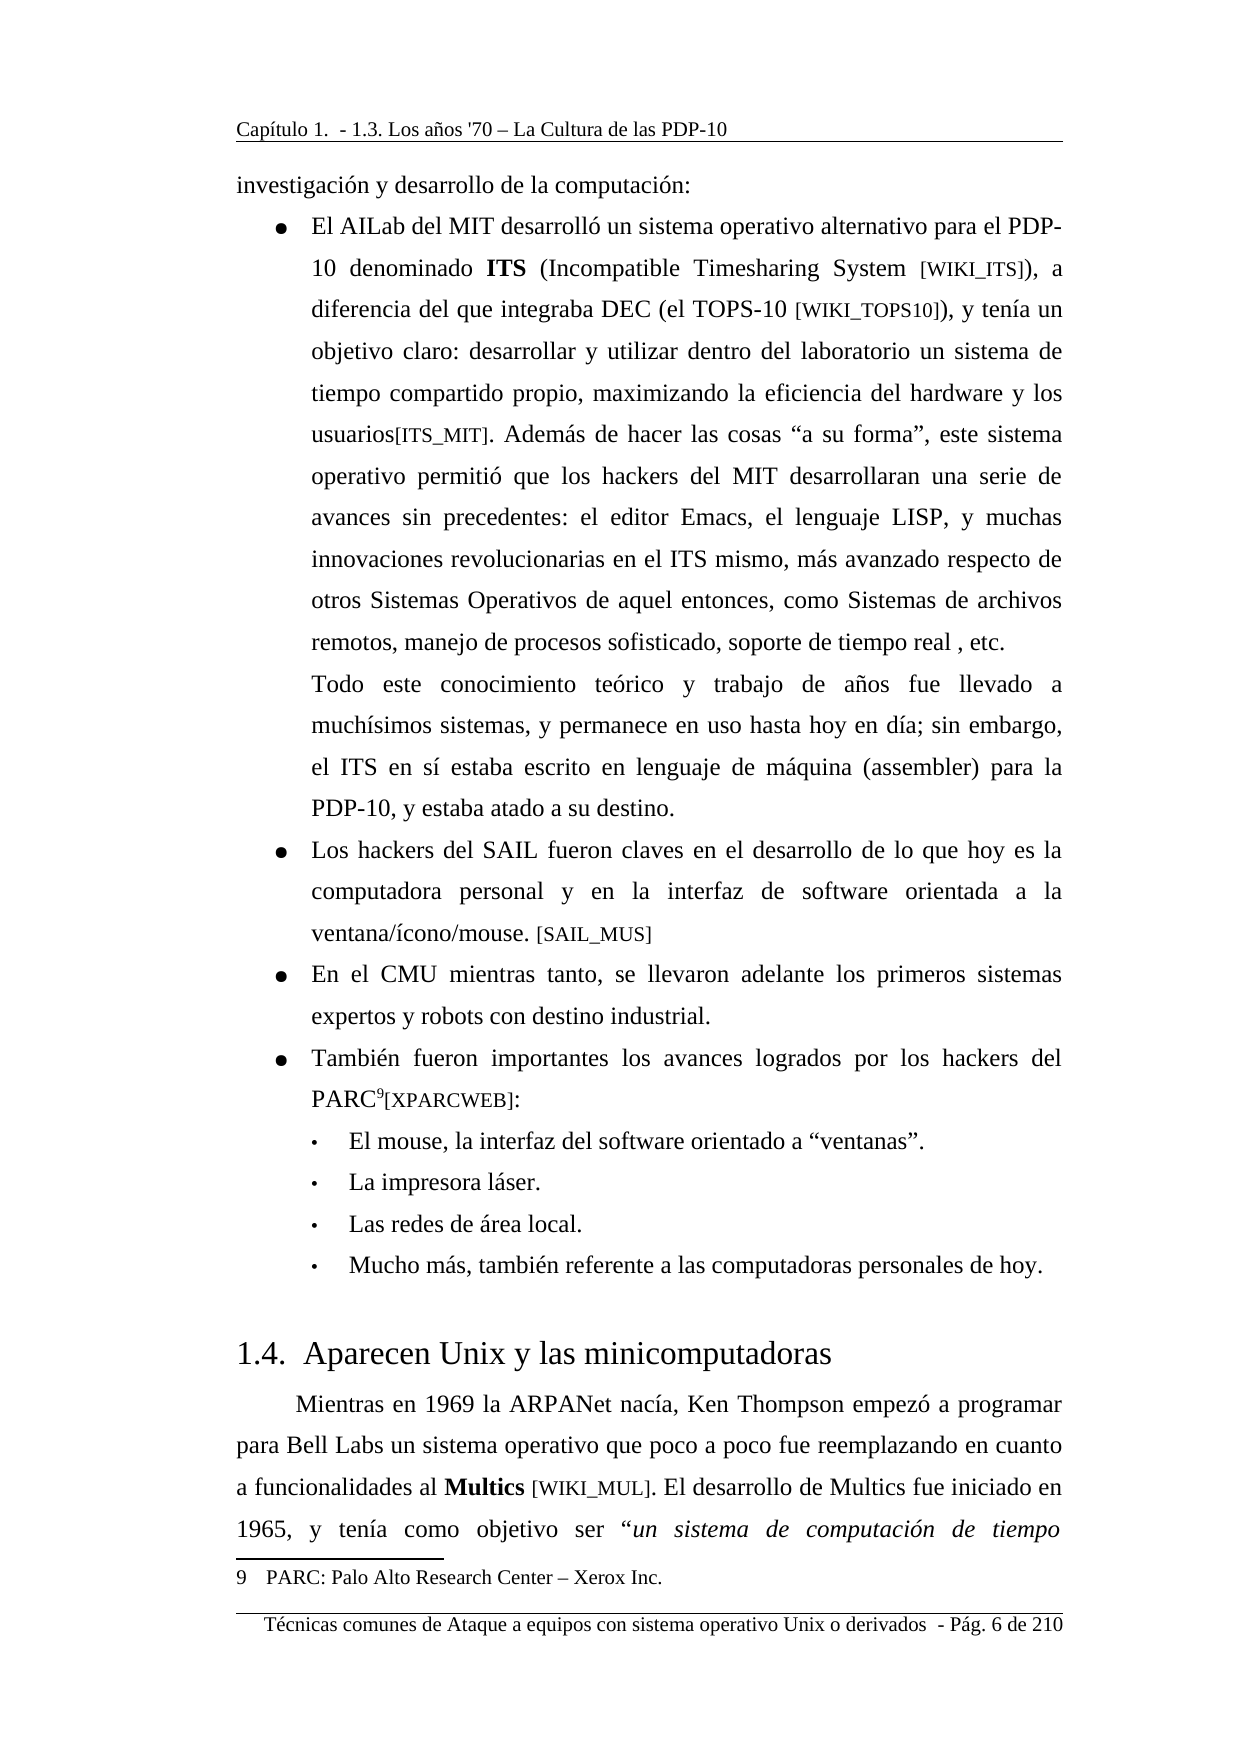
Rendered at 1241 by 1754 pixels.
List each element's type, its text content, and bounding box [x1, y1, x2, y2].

list Todo este conocimiento teórico y trabajo de años fue llevado a muchísimos sistemas, y permanece en uso hasta hoy en día; sin embargo, el ITS en sí estaba escrito en lenguaje de máquina (assembler) para la PDP-10, y estaba atado a su destino. [274, 670, 1063, 822]
subtitle Aparecen Unix y las minicomputadoras [236, 1335, 1063, 1372]
list Las redes de área local. [311, 1210, 1063, 1238]
list El AILab del MIT desarrolló un sistema operativo alternativo para el PDP-10 denominado ITS (Incompatible Timesharing System [WIKI_ITS]), a diferencia del que integraba DEC (el TOPS-10 [WIKI_TOPS10]), y tenía un objetivo claro: desarrollar y utilizar dentro del laboratorio un sistema de tiempo compartido propio, maximizando la eficiencia del hardware y los usuarios[ITS_MIT]. Además de hacer las cosas “a su forma”, este sistema operativo permitió que los hackers del MIT desarrollaran una serie de avances sin precedentes: el editor Emacs, el lenguaje LISP, y muchas innovaciones revolucionarias en el ITS mismo, más avanzado respecto de otros Sistemas Operativos de aquel entonces, como Sistemas de archivos remotos, manejo de procesos sofisticado, soporte de tiempo real , etc. [274, 212, 1063, 656]
list Los hackers del SAIL fueron claves en el desarrollo de lo que hoy es la computadora personal y en la interfaz de software orientada a la ventana/ícono/mouse. [SAIL_MUS] [274, 836, 1063, 947]
list En el CMU mientras tanto, se llevaron adelante los primeros sistemas expertos y robots con destino industrial. [274, 961, 1063, 1030]
list PARC: Palo Alto Research Center – Xerox Inc. [236, 1566, 1063, 1589]
text investigación y desarrollo de la computación: [236, 171, 1063, 199]
list También fueron importantes los avances logrados por los hackers del PARC[XPARCWEB]: [274, 1044, 1063, 1113]
list Mucho más, también referente a las computadoras personales de hoy. [311, 1252, 1063, 1279]
text Mientras en 1969 la ARPANet nacía, Ken Thompson empezó a programar para Bell Labs un sistema operativo que poco a poco fue reemplazando en cuanto a funcionalidades al Multics [WIKI_MUL]. El desarrollo de Multics fue iniciado en 1965, y tenía como objetivo ser “un sistema de computación de tiempo [236, 1390, 1063, 1542]
list La impresora láser. [311, 1168, 1063, 1196]
list El mouse, la interfaz del software orientado a “ventanas”. [311, 1127, 1063, 1154]
